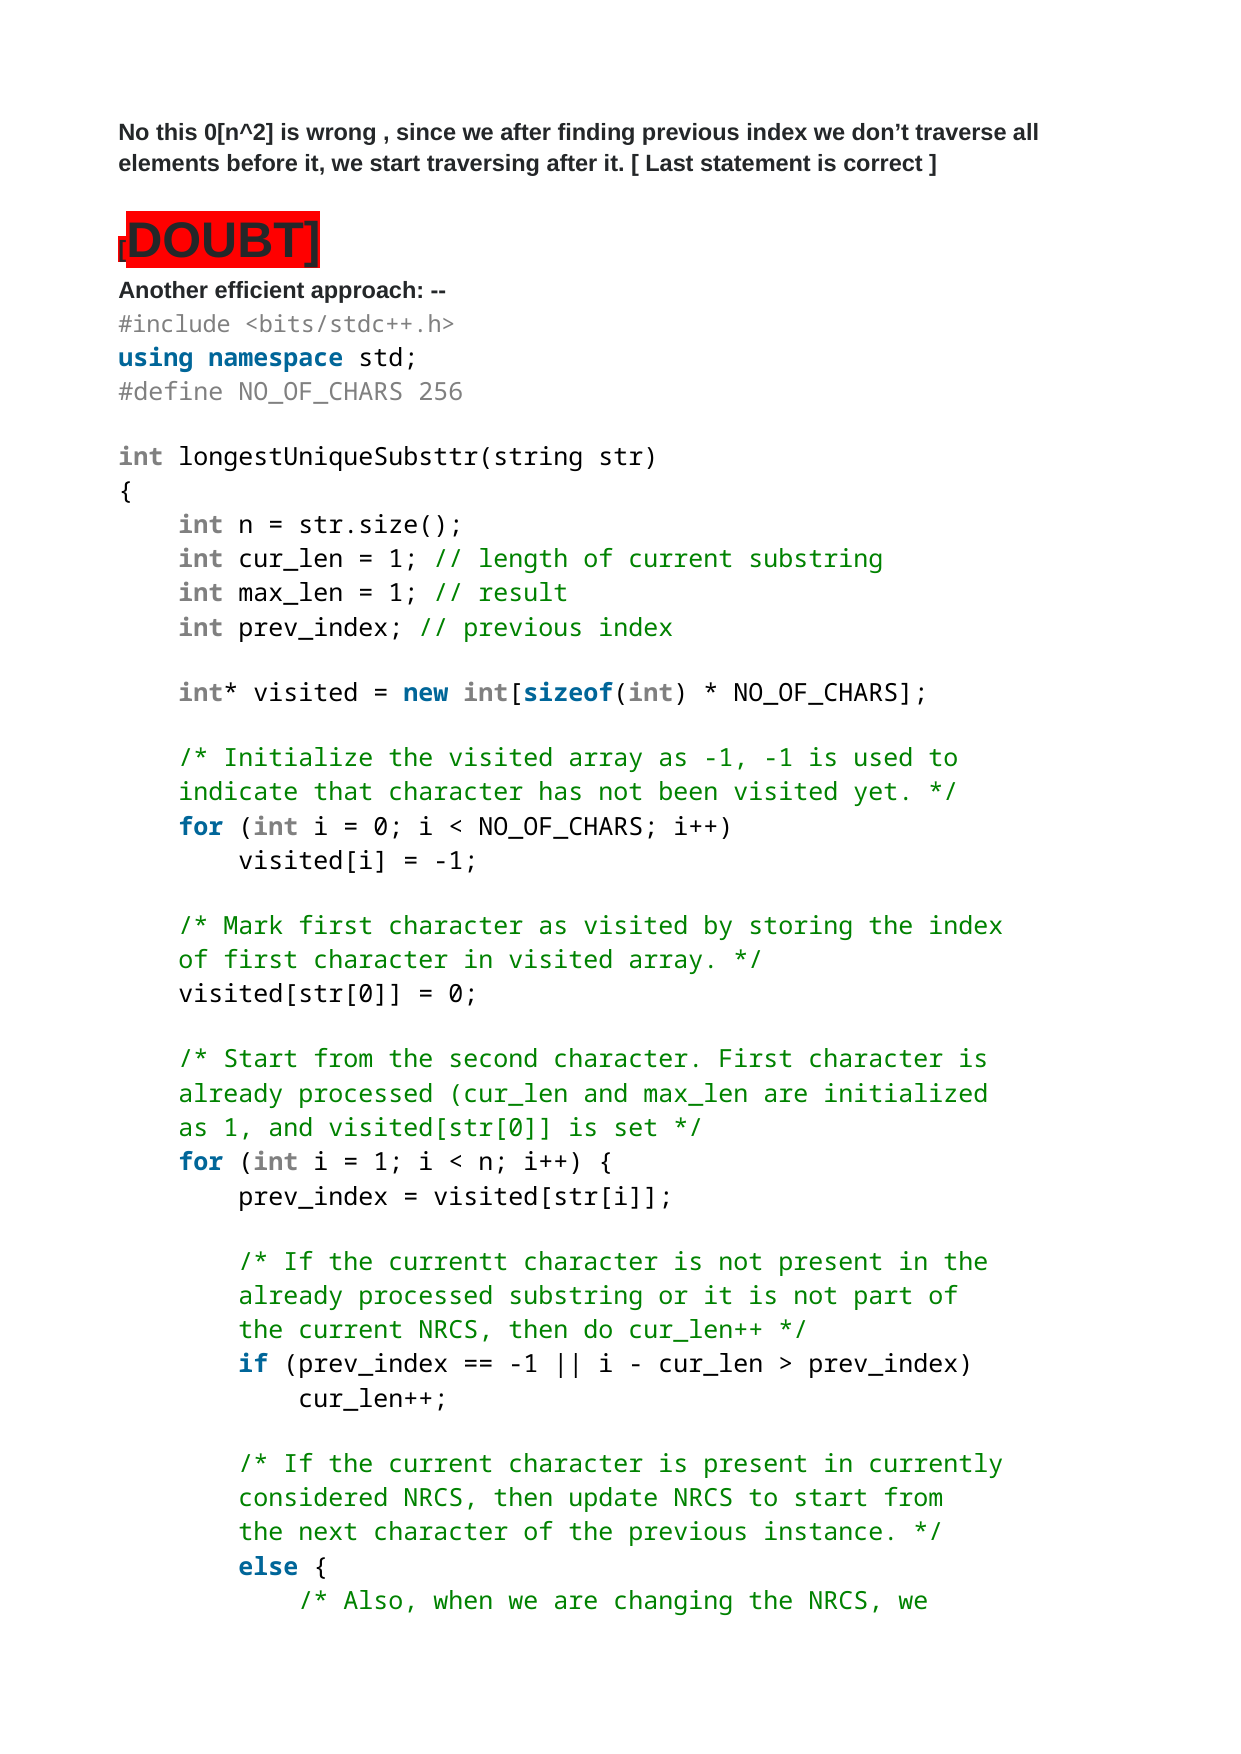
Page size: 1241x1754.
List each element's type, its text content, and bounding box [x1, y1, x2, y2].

text visited[i] = -1; [118, 842, 1122, 877]
text using namespace std; [118, 339, 1122, 373]
text already processed substring or it is not part of [118, 1278, 1122, 1312]
text int longestUniqueSubsttr(string str) [118, 438, 1122, 472]
text for (int i = 1; i < n; i++) { [118, 1144, 1122, 1178]
text /* Start from the second character. First character is [118, 1041, 1122, 1075]
text already processed (cur_len and max_len are initialized [118, 1075, 1122, 1110]
text of first character in visited array. */ [118, 942, 1122, 976]
text int* visited = new int[sizeof(int) * NO_OF_CHARS]; [118, 674, 1122, 709]
text the current NRCS, then do cur_len++ */ [118, 1312, 1122, 1346]
text Another efficient approach: -- [118, 277, 1122, 303]
text considered NRCS, then update NRCS to start from [118, 1480, 1122, 1514]
text /* If the current character is present in currently [118, 1446, 1122, 1480]
text /* Mark first character as visited by storing the index [118, 907, 1122, 942]
text int prev_index; // previous index [118, 609, 1122, 644]
text for (int i = 0; i < NO_OF_CHARS; i++) [118, 808, 1122, 842]
text as 1, and visited[str[0]] is set */ [118, 1110, 1122, 1144]
text if (prev_index == -1 || i - cur_len > prev_index) [118, 1346, 1122, 1380]
text { [118, 472, 1122, 507]
text #include <bits/stdc++.h> [118, 307, 1122, 339]
text visited[str[0]] = 0; [118, 976, 1122, 1010]
text cur_len++; [118, 1380, 1122, 1415]
text int cur_len = 1; // length of current substring [118, 541, 1122, 575]
text int n = str.size(); [118, 507, 1122, 541]
text int max_len = 1; // result [118, 575, 1122, 609]
text /* If the currentt character is not present in the [118, 1243, 1122, 1278]
text the next character of the previous instance. */ [118, 1514, 1122, 1548]
text /* Also, when we are changing the NRCS, we [118, 1583, 1122, 1617]
text /* Initialize the visited array as -1, -1 is used to [118, 739, 1122, 774]
text indicate that character has not been visited yet. */ [118, 774, 1122, 808]
text No this 0[n^2] is wrong , since we after finding previous index we don’t traverse all elements before it, we start traversing after it. [ Last statement is correct ] [118, 118, 1122, 176]
text [DOUBT] [118, 211, 1122, 268]
text else { [118, 1548, 1122, 1583]
text #define NO_OF_CHARS 256 [118, 373, 1122, 408]
text prev_index = visited[str[i]]; [118, 1178, 1122, 1212]
